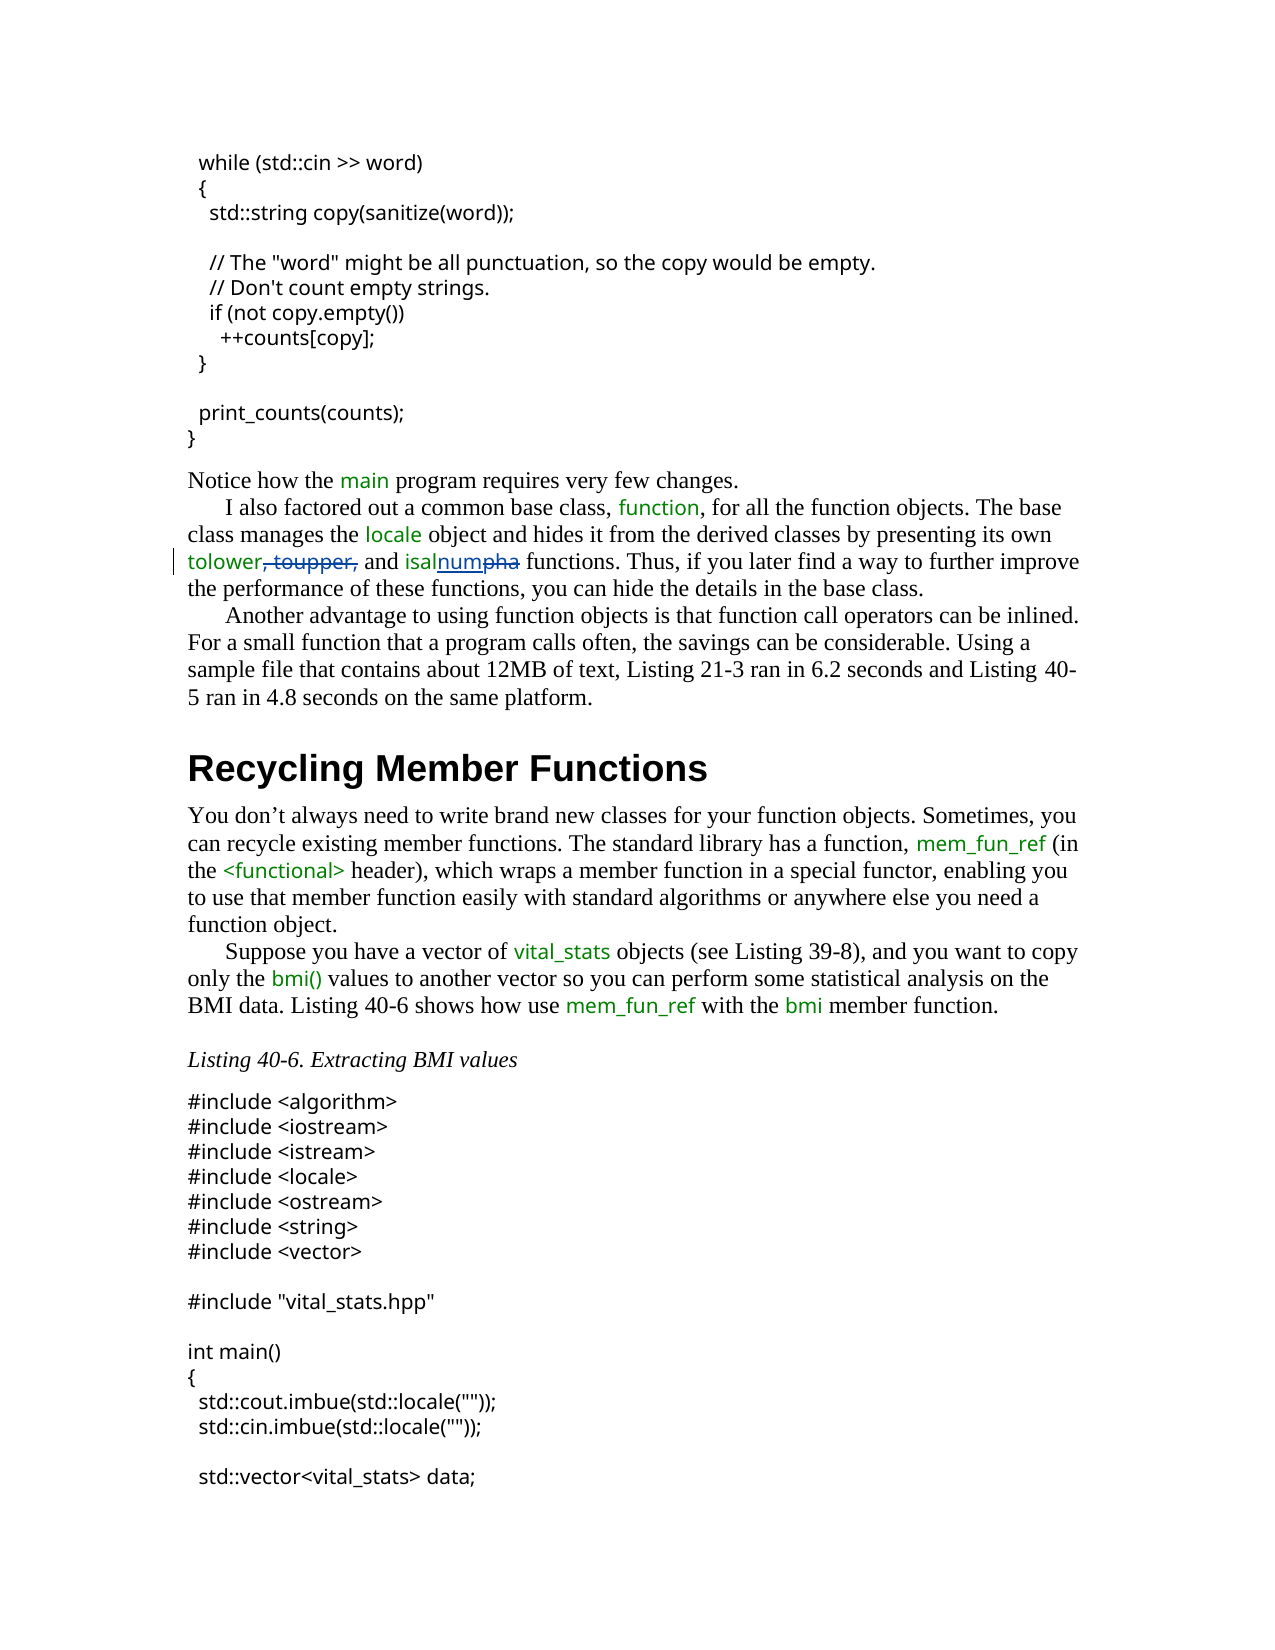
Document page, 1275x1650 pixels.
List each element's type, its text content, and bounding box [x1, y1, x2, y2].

text ++counts[copy]; [187, 325, 1072, 350]
text std::string copy(sanitize(word)); [187, 200, 1072, 225]
text int main() [187, 1340, 1072, 1365]
text // Don't count empty strings. [187, 275, 1072, 300]
text I also factored out a common base class, function, for all the function objects. The base class manages the locale object and hides it from the derived classes by presenting its own tolower and isalnum functions. Thus, if you later find a way to further improve the performance of these functions, you can hide the details in the base class. [187, 494, 1087, 602]
text Suppose you have a vector of vital_stats objects (see Listing 39-8), and you want to copy only the bmi() values to another vector so you can perform some statistical analysis on the BMI data. Listing 40-6 shows how use mem_fun_ref with the bmi member function. [187, 938, 1087, 1019]
text Notice how the main program requires very few changes. [187, 467, 1087, 494]
text #include <iostream> [187, 1115, 1072, 1140]
subtitle Recycling Member Functions [187, 748, 1087, 790]
text #include <vector> [187, 1240, 1072, 1265]
text #include <locale> [187, 1165, 1072, 1190]
text #include "vital_stats.hpp" [187, 1290, 1072, 1315]
text // The "word" might be all punctuation, so the copy would be empty. [187, 250, 1072, 275]
text #include <algorithm> [187, 1090, 1072, 1115]
text std::vector<vital_stats> data; [187, 1465, 1072, 1490]
text } [187, 425, 1072, 450]
text #include <ostream> [187, 1190, 1072, 1215]
text Listing 40-6. Extracting BMI values [187, 1044, 1087, 1073]
text std::cout.imbue(std::locale("")); [187, 1390, 1072, 1415]
text } [187, 350, 1072, 375]
text while (std::cin >> word) [187, 150, 1072, 175]
text #include <string> [187, 1215, 1072, 1240]
text { [187, 1365, 1072, 1390]
text Another advantage to using function objects is that function call operators can be inlined. For a small function that a program calls often, the savings can be considerable. Using a sample file that contains about 12MB of text, Listing 21-3 ran in 6.2 seconds and Listing 40-5 ran in 4.8 seconds on the same platform. [187, 602, 1087, 710]
text You don’t always need to write brand new classes for your function objects. Sometimes, you can recycle existing member functions. The standard library has a function, mem_fun_ref (in the <functional> header), which wraps a member function in a special functor, enabling you to use that member function easily with standard algorithms or anywhere else you need a function object. [187, 802, 1087, 938]
text #include <istream> [187, 1140, 1072, 1165]
text { [187, 175, 1072, 200]
text if (not copy.empty()) [187, 300, 1072, 325]
text std::cin.imbue(std::locale("")); [187, 1415, 1072, 1440]
text print_counts(counts); [187, 400, 1072, 425]
